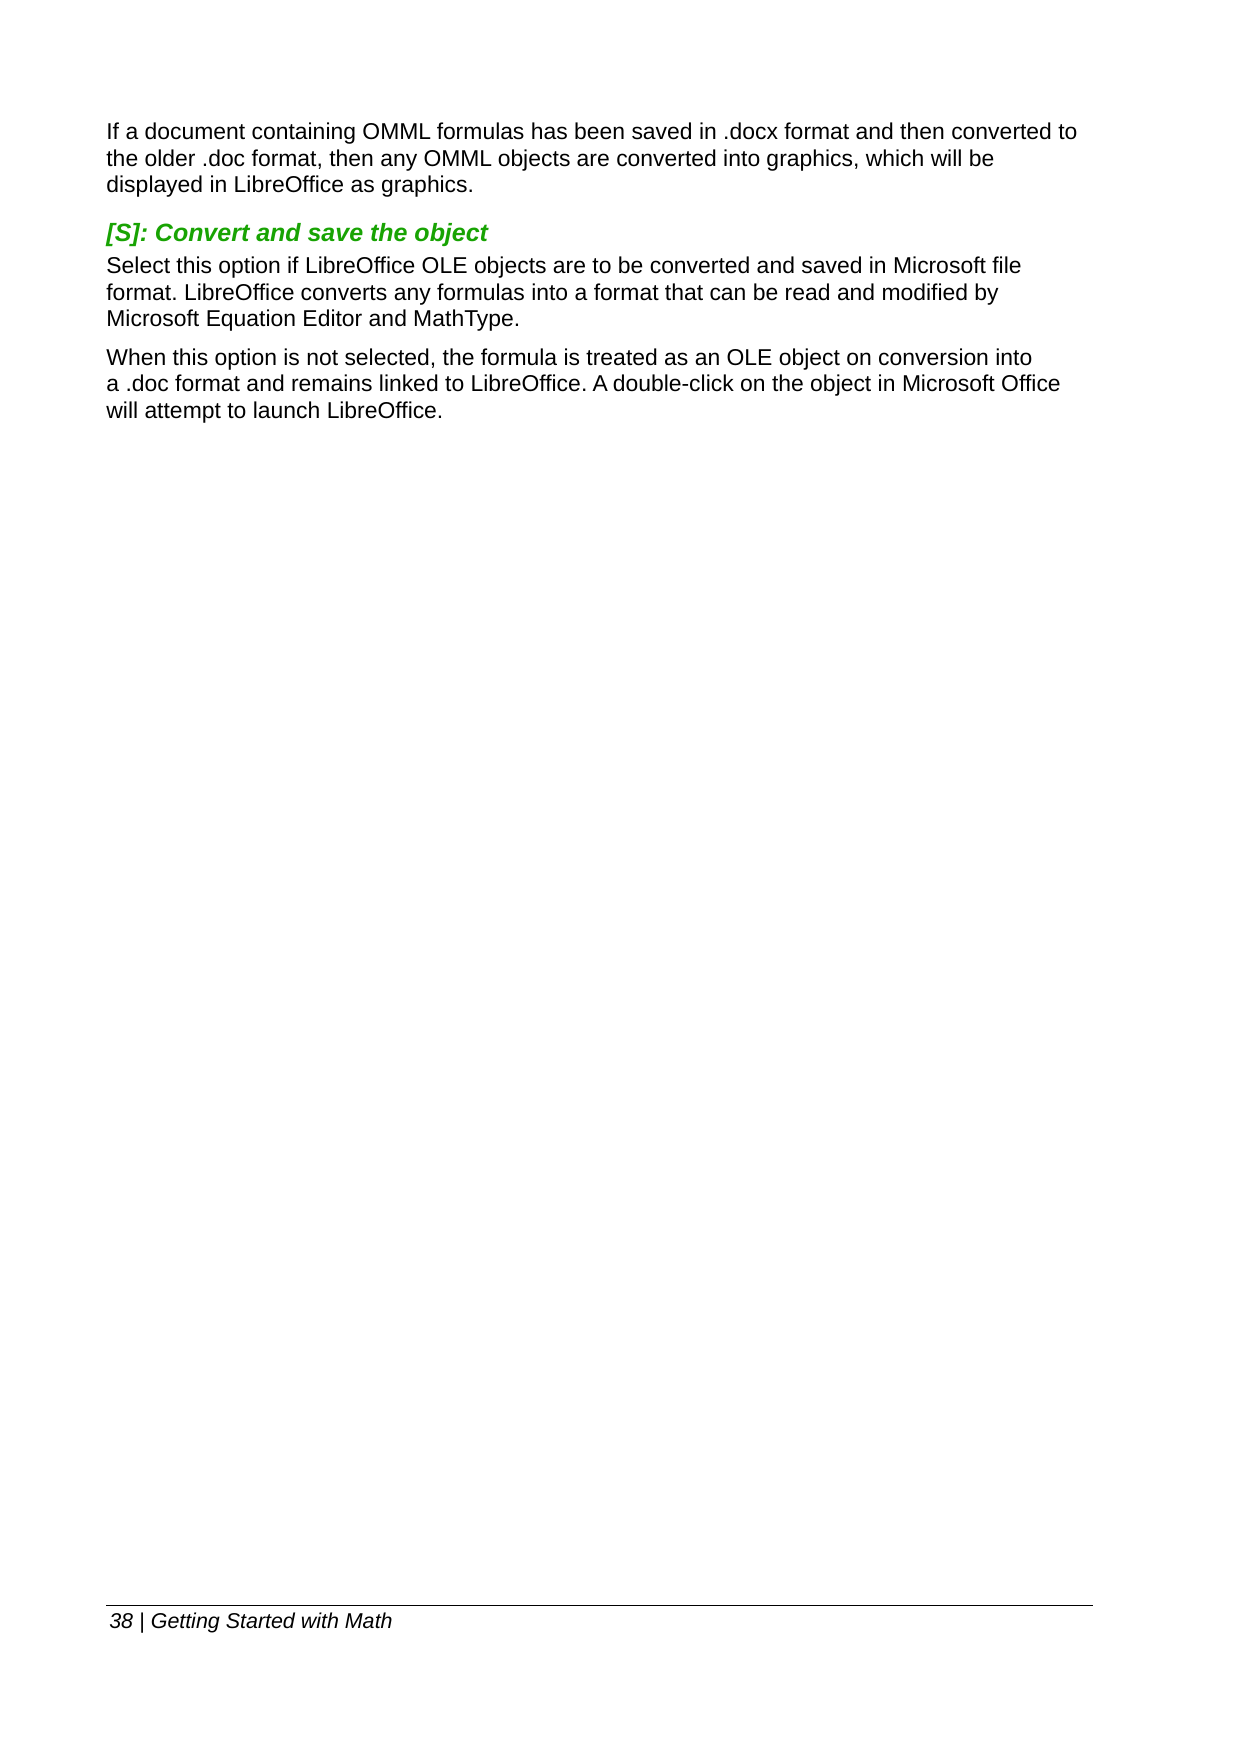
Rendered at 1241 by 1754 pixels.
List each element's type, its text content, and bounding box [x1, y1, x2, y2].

text Select this option if LibreOffice OLE objects are to be converted and saved in Microsoft file format. LibreOffice converts any formulas into a format that can be read and modified by Microsoft Equation Editor and MathType. [106, 252, 1093, 332]
text If a document containing OMML formulas has been saved in .docx format and then converted to the older .doc format, then any OMML objects are converted into graphics, which will be displayed in LibreOffice as graphics. [106, 118, 1093, 197]
subtitle [S]: Convert and save the object [106, 218, 1093, 247]
text When this option is not selected, the formula is treated as an OLE object on conversion into a .doc format and remains linked to LibreOffice. A double-click on the object in Microsoft Office will attempt to launch LibreOffice. [106, 344, 1093, 423]
